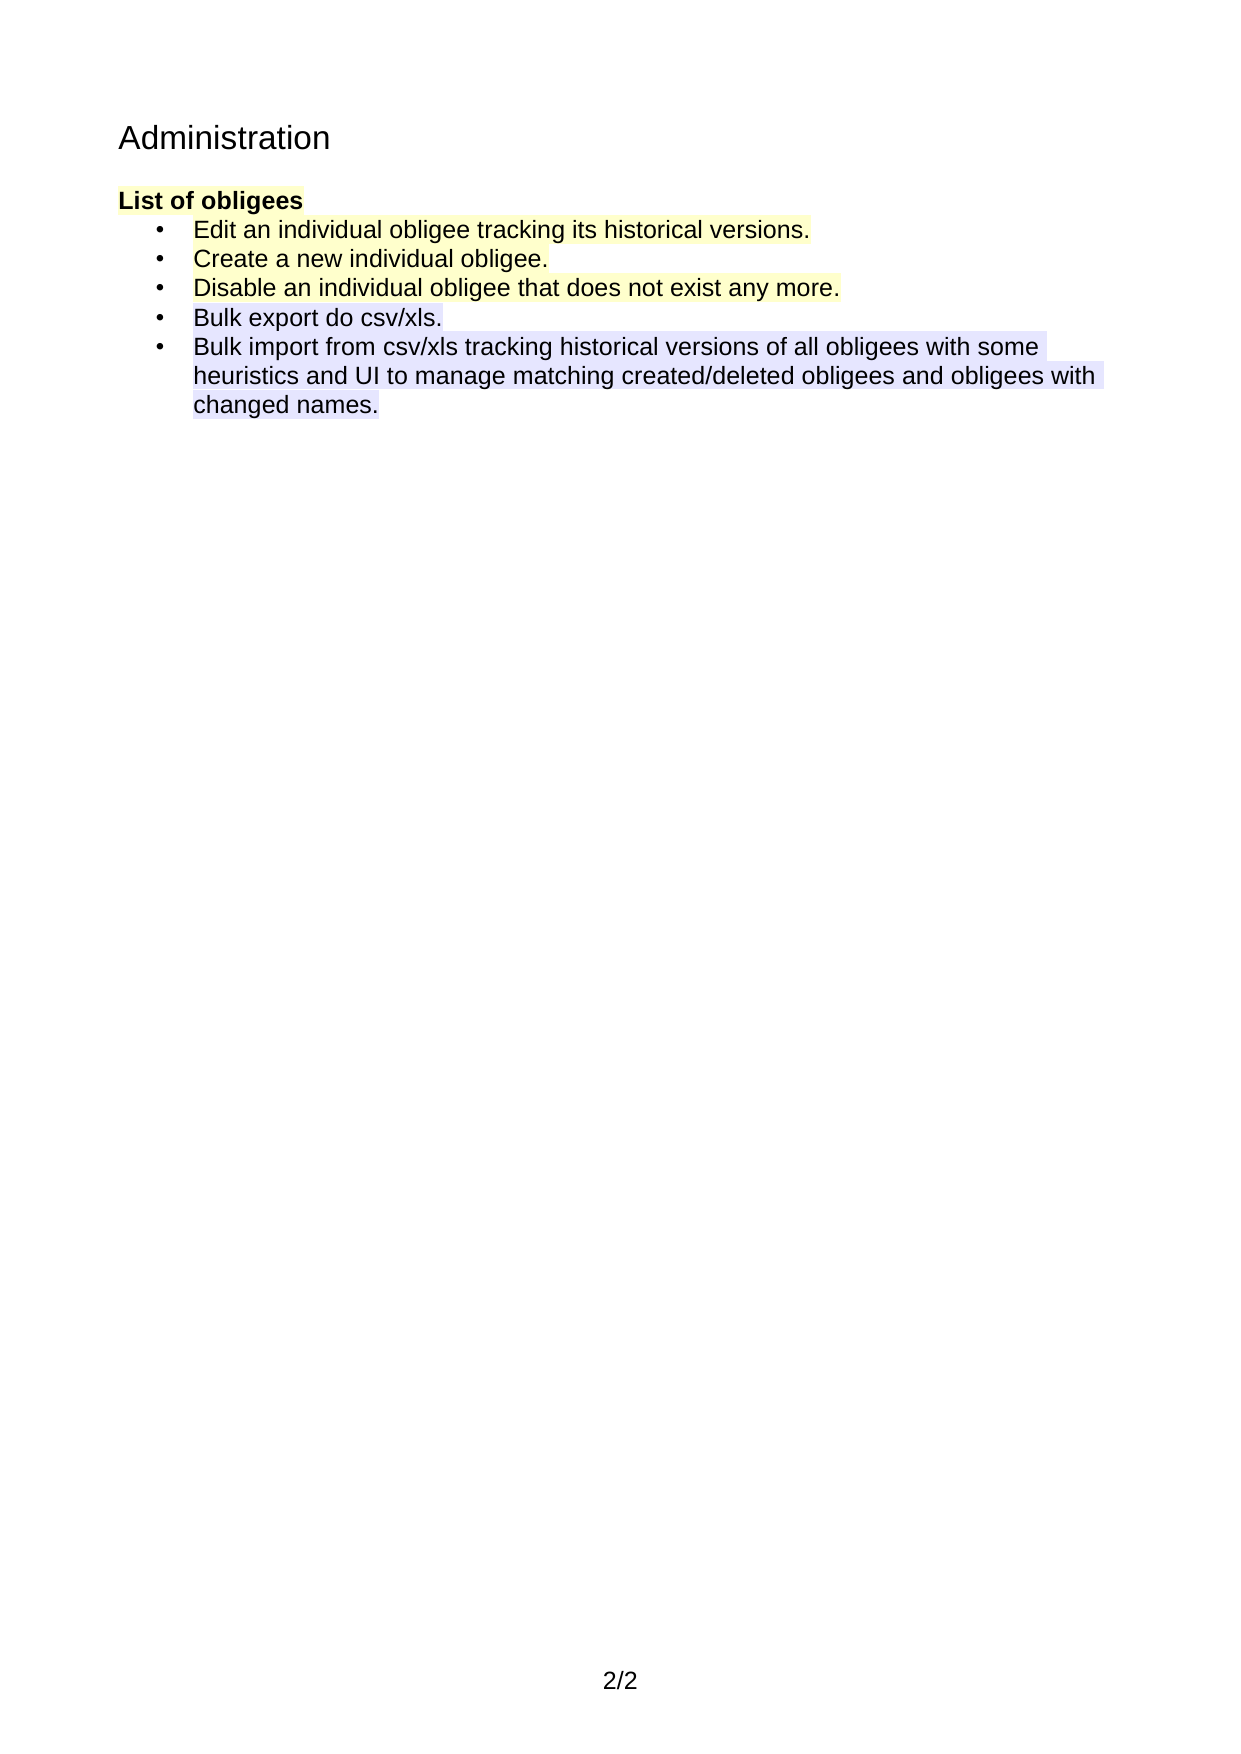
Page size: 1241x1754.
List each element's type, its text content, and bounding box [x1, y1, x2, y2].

list Bulk import from csv/xls tracking historical versions of all obligees with some heuristics and UI to manage matching created/deleted obligees and obligees with changed names. [156, 331, 1122, 419]
subtitle Administration [118, 118, 1122, 157]
list Edit an individual obligee tracking its historical versions. [811, 215, 1122, 244]
list Create a new individual obligee. [549, 244, 1122, 273]
subtitle List of obligees [304, 186, 1122, 215]
list Bulk export do csv/xls. [156, 302, 1122, 331]
list Disable an individual obligee that does not exist any more. [841, 273, 1122, 302]
list Create a new individual obligee. [156, 244, 193, 273]
